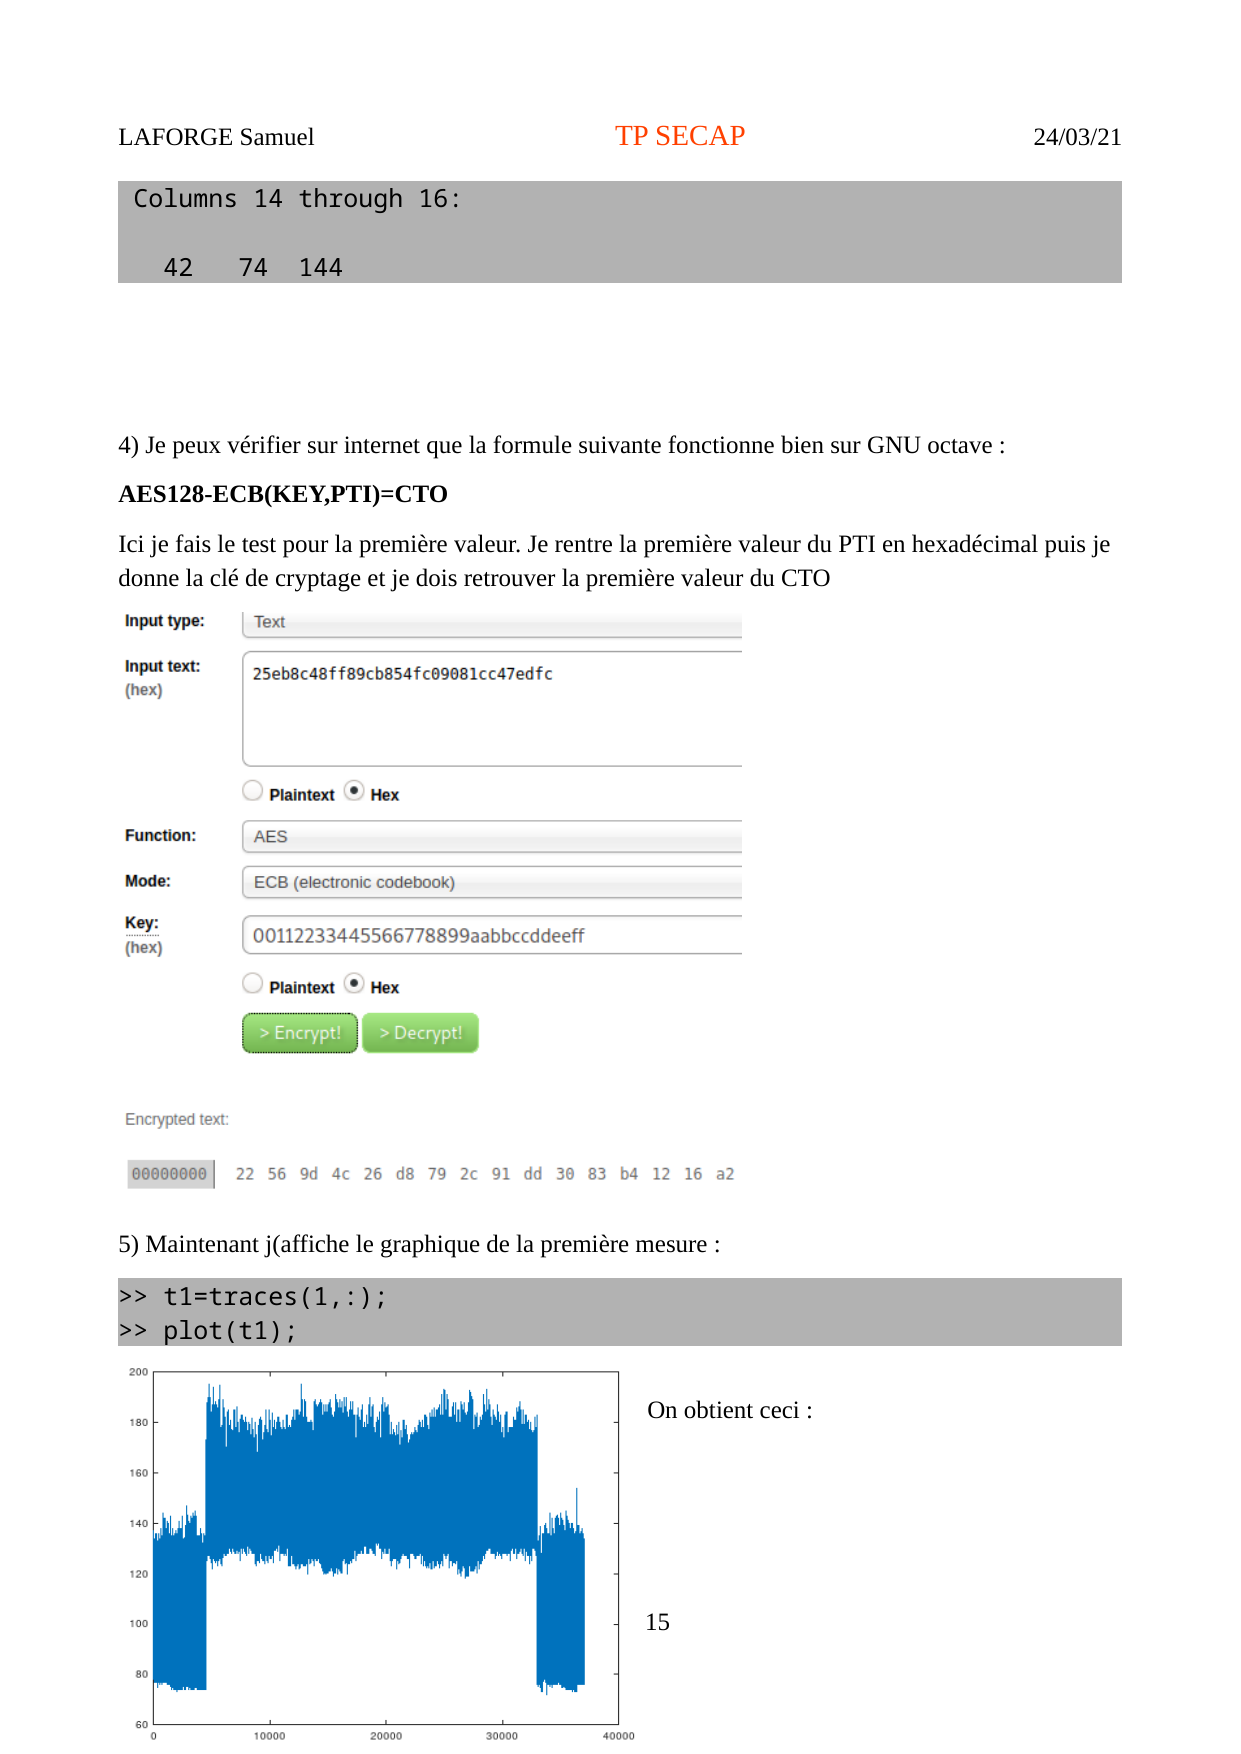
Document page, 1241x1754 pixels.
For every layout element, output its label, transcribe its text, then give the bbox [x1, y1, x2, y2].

picture [120, 612, 742, 1194]
text >> plot(t1); [118, 1312, 1122, 1346]
text Columns 14 through 16: [118, 181, 1122, 215]
text >> t1=traces(1,:); [118, 1278, 1122, 1312]
picture [110, 1361, 647, 1754]
text AES128-ECB(KEY,PTI)=CTO [118, 479, 1122, 508]
text 5) Maintenant j(affiche le graphique de la première mesure : [118, 1229, 1122, 1258]
text 4) Je peux vérifier sur internet que la formule suivante fonctionne bien sur GNU octave : [118, 431, 1122, 459]
text 42 74 144 [118, 249, 1122, 283]
text On obtient ceci : [647, 1396, 1122, 1424]
text Ici je fais le test pour la première valeur. Je rentre la première valeur du PTI en hexadécimal puis je donne la clé de cryptage et je dois retrouver la première valeur du CTO [118, 529, 1122, 592]
